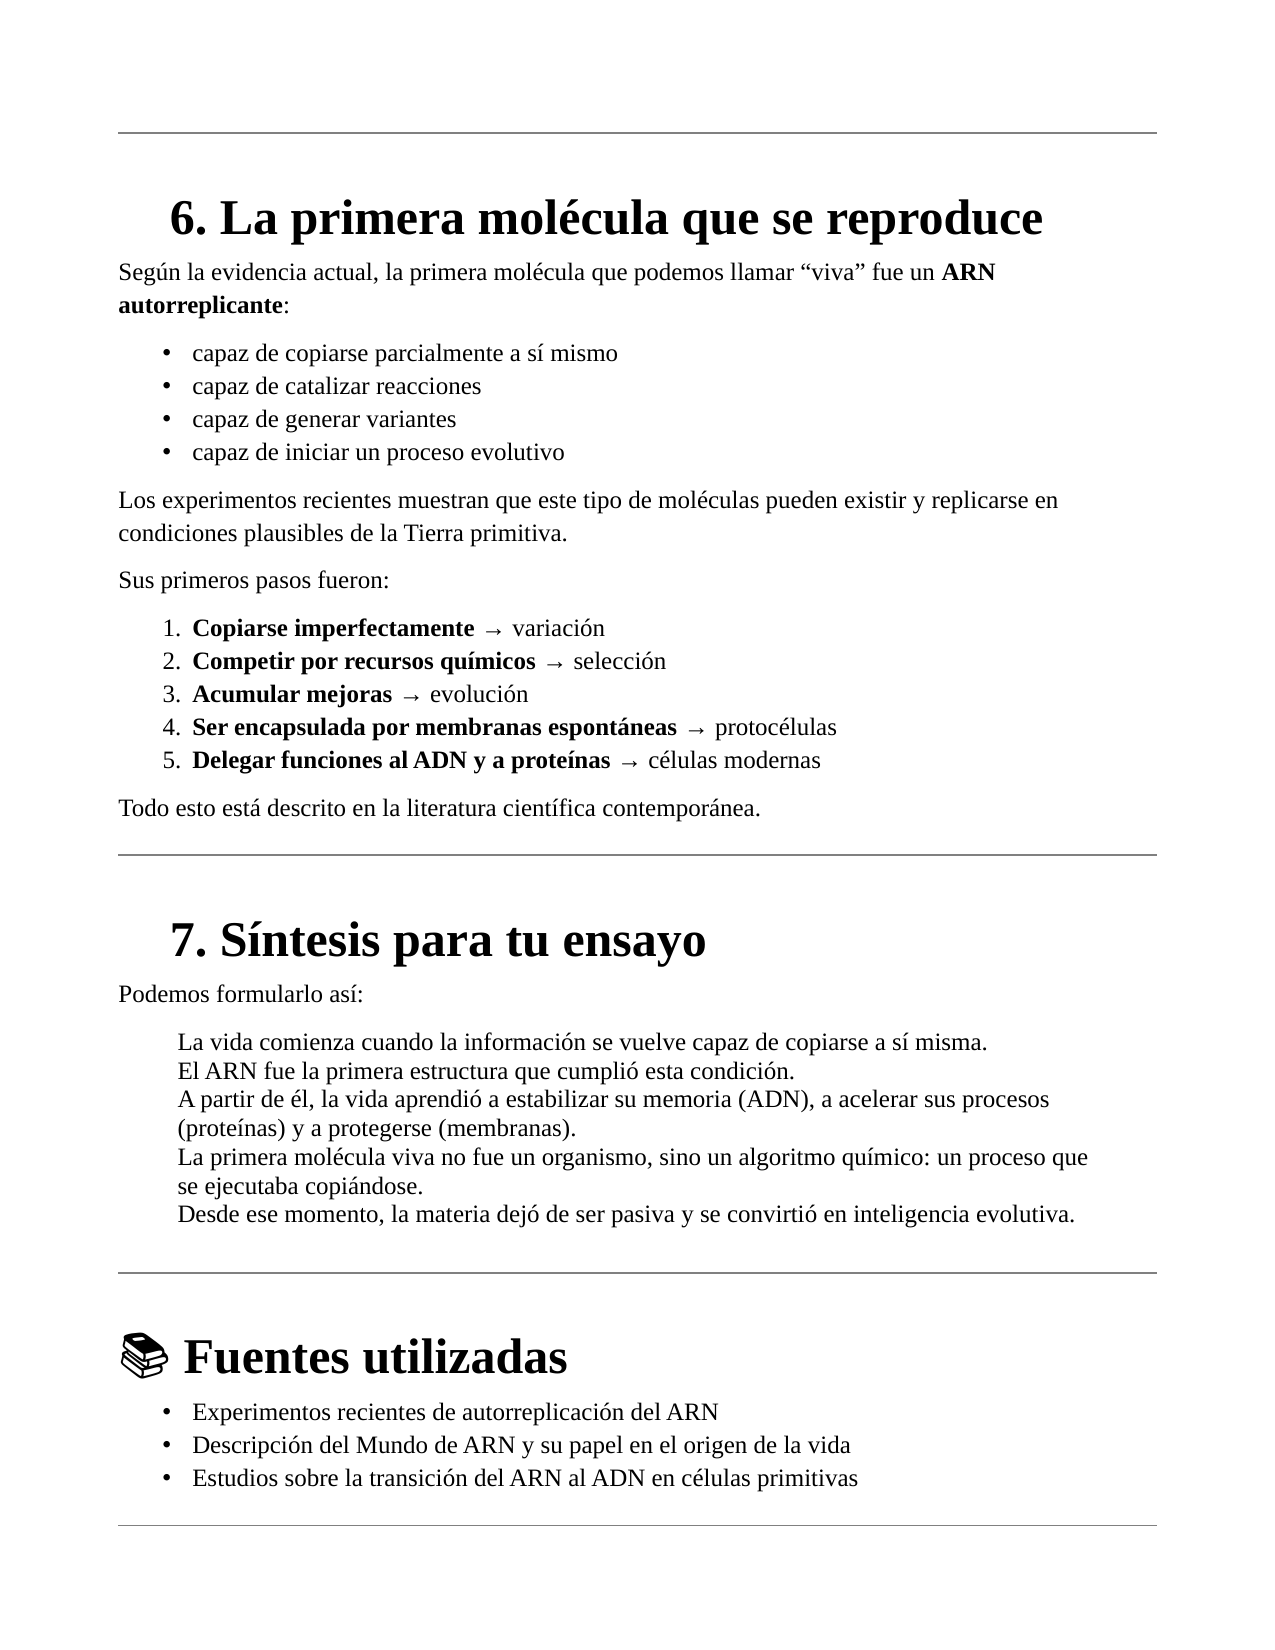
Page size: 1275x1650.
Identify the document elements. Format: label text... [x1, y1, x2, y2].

text Los experimentos recientes muestran que este tipo de moléculas pueden existir y replicarse en condiciones plausibles de la Tierra primitiva. [118, 485, 1157, 546]
list Delegar funciones al ADN y a proteínas → células modernas [162, 745, 1157, 774]
list Estudios sobre la transición del ARN al ADN en células primitivas [162, 1463, 1157, 1492]
text La vida comienza cuando la información se vuelve capaz de copiarse a sí misma. El ARN fue la primera estructura que cumplió esta condición. A partir de él, la vida aprendió a estabilizar su memoria (ADN), a acelerar sus procesos (proteínas) y a protegerse (membranas). La primera molécula viva no fue un organismo, sino un algoritmo químico: un proceso que se ejecutaba copiándose. Desde ese momento, la materia dejó de ser pasiva y se convirtió en inteligencia evolutiva. [177, 1027, 1098, 1228]
list Acumular mejoras → evolución [162, 679, 1157, 708]
text Todo esto está descrito en la literatura científica contemporánea. [118, 793, 1157, 821]
list Experimentos recientes de autorreplicación del ARN [162, 1397, 1157, 1426]
list capaz de iniciar un proceso evolutivo [162, 437, 1157, 466]
list Descripción del Mundo de ARN y su papel en el origen de la vida [162, 1430, 1157, 1459]
subtitle 🔬 6. La primera molécula que se reproduce [118, 187, 1157, 245]
subtitle 📚 Fuentes utilizadas [118, 1327, 1157, 1384]
list capaz de catalizar reacciones [162, 371, 1157, 400]
text Según la evidencia actual, la primera molécula que podemos llamar “viva” fue un ARN autorreplicante: [118, 257, 1157, 319]
list Copiarse imperfectamente → variación [162, 613, 1157, 642]
text Sus primeros pasos fueron: [118, 565, 1157, 594]
subtitle 🌌 7. Síntesis para tu ensayo [118, 909, 1157, 967]
list capaz de generar variantes [162, 404, 1157, 433]
list Competir por recursos químicos → selección [162, 646, 1157, 675]
list capaz de copiarse parcialmente a sí mismo [162, 338, 1157, 367]
list Ser encapsulada por membranas espontáneas → protocélulas [162, 712, 1157, 741]
text Podemos formularlo así: [118, 979, 1157, 1008]
